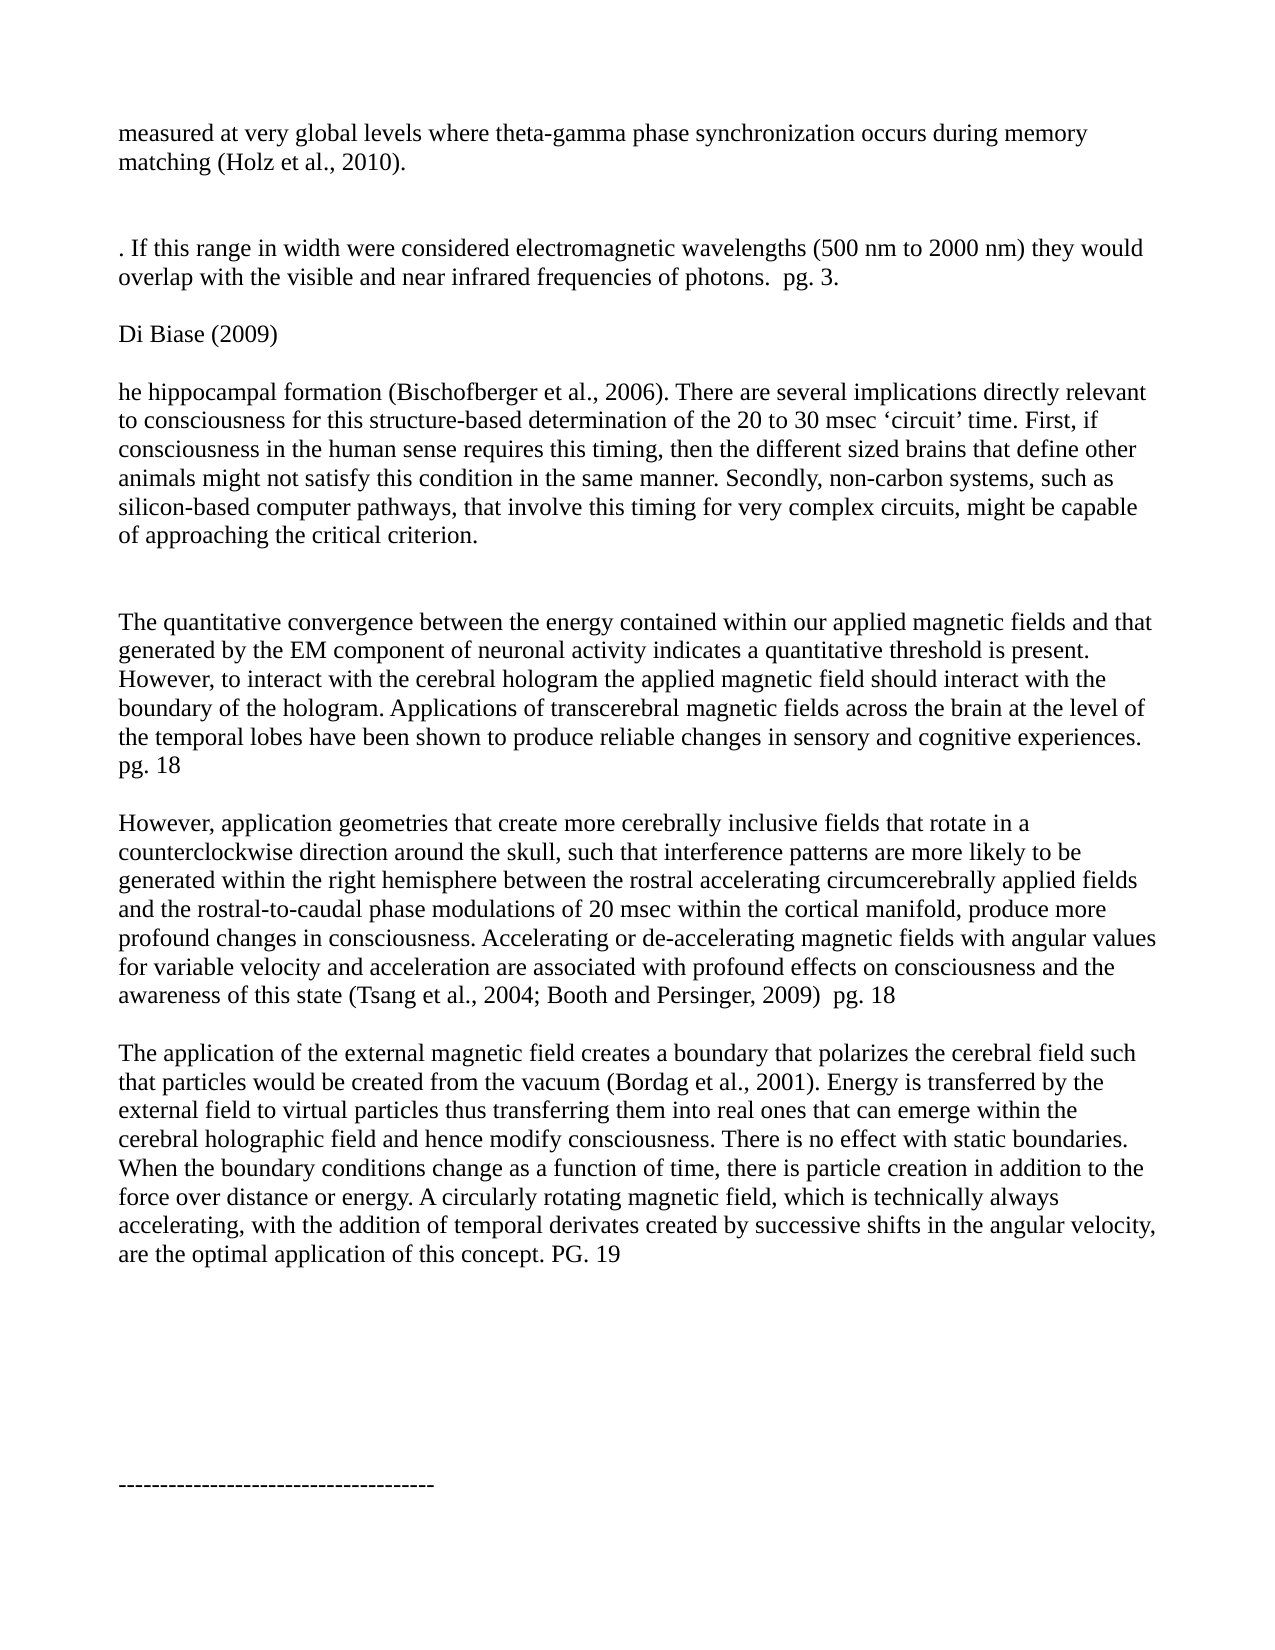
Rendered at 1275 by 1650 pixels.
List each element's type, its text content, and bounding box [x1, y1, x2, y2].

text he hippocampal formation (Bischofberger et al., 2006). There are several implications directly relevant to consciousness for this structure-based determination of the 20 to 30 msec ‘circuit’ time. First, if consciousness in the human sense requires this timing, then the different sized brains that define other animals might not satisfy this condition in the same manner. Secondly, non-carbon systems, such as silicon-based computer pathways, that involve this timing for very complex circuits, might be capable of approaching the critical criterion. [118, 377, 1157, 549]
text However, application geometries that create more cerebrally inclusive fields that rotate in a counterclockwise direction around the skull, such that interference patterns are more likely to be generated within the right hemisphere between the rostral accelerating circumcerebrally applied fields and the rostral-to-caudal phase modulations of 20 msec within the cortical manifold, produce more profound changes in consciousness. Accelerating or de-accelerating magnetic fields with angular values for variable velocity and acceleration are associated with profound effects on consciousness and the awareness of this state (Tsang et al., 2004; Booth and Persinger, 2009) pg. 18 [118, 808, 1157, 1009]
text The application of the external magnetic field creates a boundary that polarizes the cerebral field such that particles would be created from the vacuum (Bordag et al., 2001). Energy is transferred by the external field to virtual particles thus transferring them into real ones that can emerge within the cerebral holographic field and hence modify consciousness. There is no effect with static boundaries. When the boundary conditions change as a function of time, there is particle creation in addition to the force over distance or energy. A circularly rotating magnetic field, which is technically always accelerating, with the addition of temporal derivates created by successive shifts in the angular velocity, are the optimal application of this concept. PG. 19 [118, 1038, 1157, 1268]
text The quantitative convergence between the energy contained within our applied magnetic fields and that generated by the EM component of neuronal activity indicates a quantitative threshold is present. However, to interact with the cerebral hologram the applied magnetic field should interact with the boundary of the hologram. Applications of transcerebral magnetic fields across the brain at the level of the temporal lobes have been shown to produce reliable changes in sensory and cognitive experiences. pg. 18 [118, 607, 1157, 779]
text Di Biase (2009) [118, 319, 1157, 348]
text measured at very global levels where theta-gamma phase synchronization occurs during memory matching (Holz et al., 2010). [118, 118, 1157, 176]
text -------------------------------------- [118, 1469, 1157, 1498]
text . If this range in width were considered electromagnetic wavelengths (500 nm to 2000 nm) they would overlap with the visible and near infrared frequencies of photons. pg. 3. [118, 233, 1157, 291]
